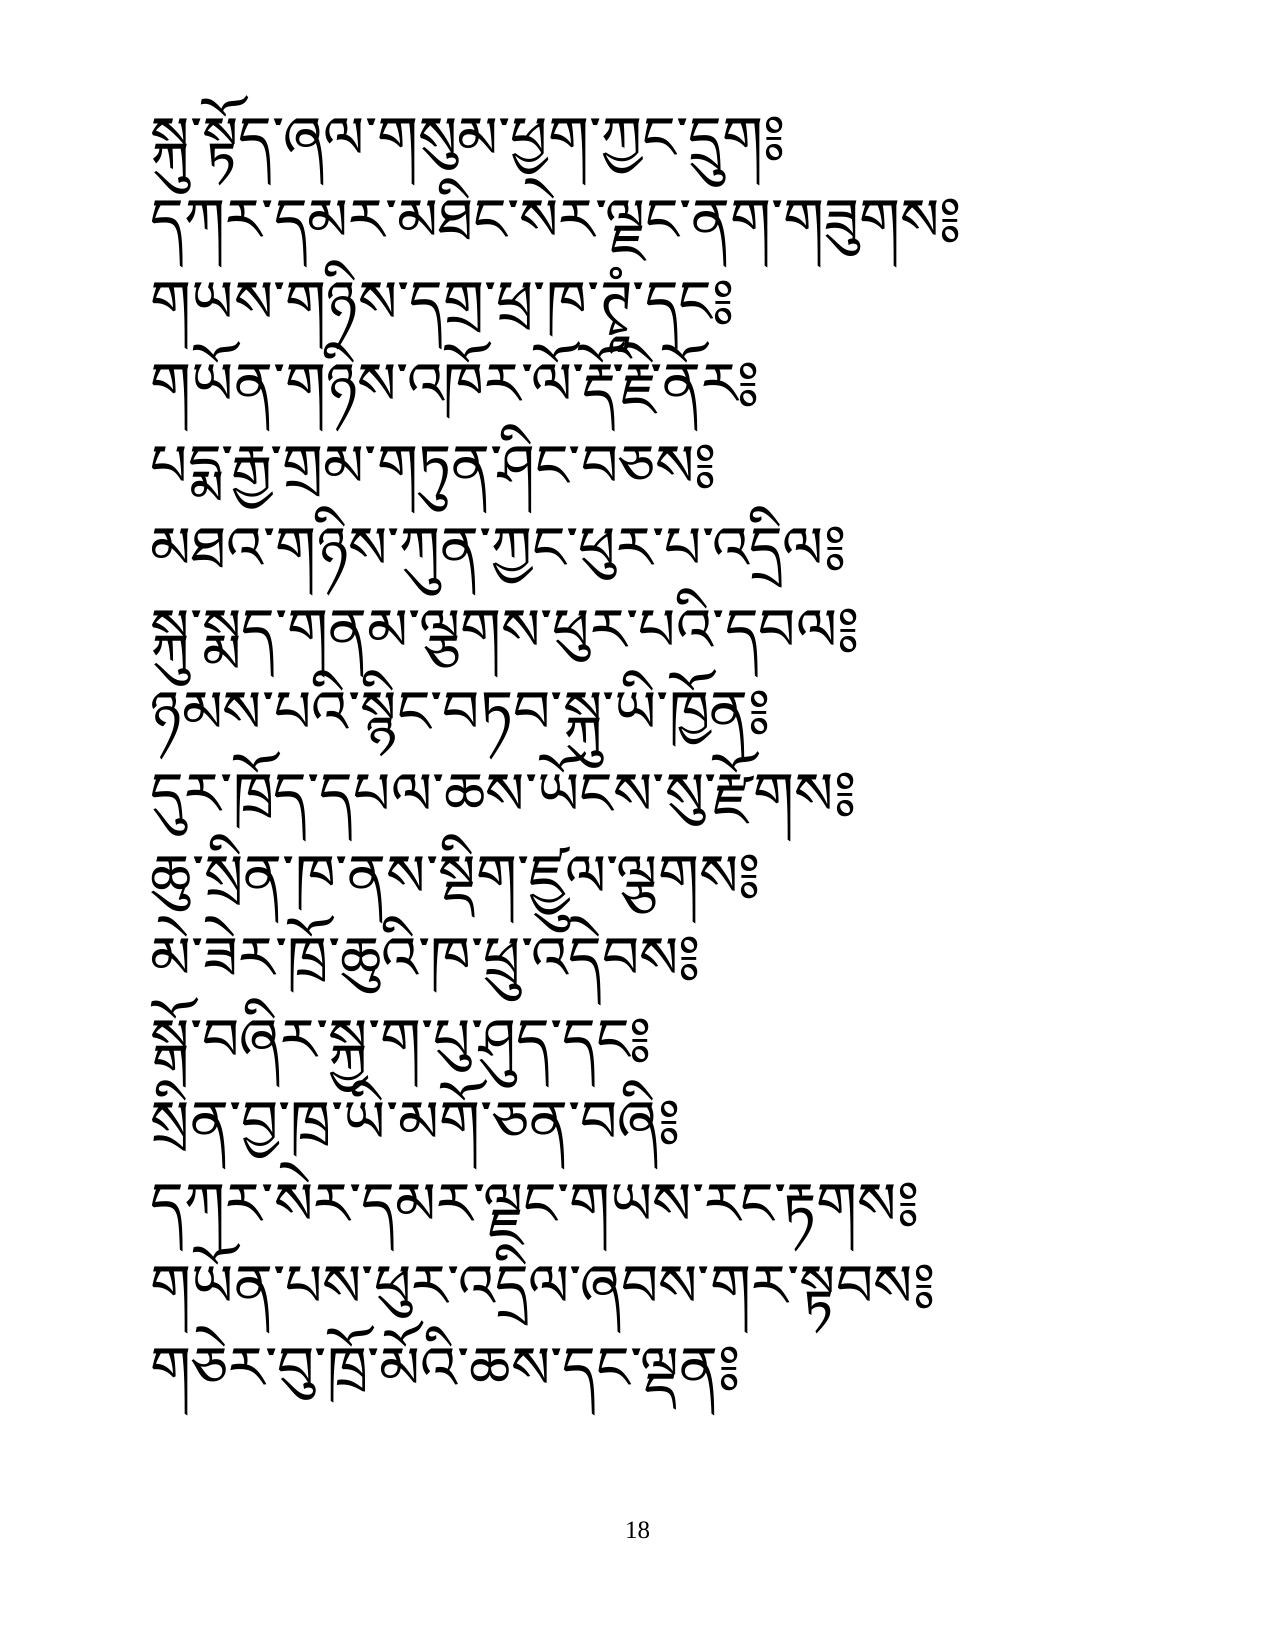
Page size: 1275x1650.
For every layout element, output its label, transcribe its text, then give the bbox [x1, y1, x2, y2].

text མེ་ཟེར་ཁྲོ་ཆུའི་ཁ་ཕྲུ་འདེབས༔ [151, 926, 1169, 1002]
text དུར་ཁྲོད་དཔལ་ཆས་ཡོངས་སུ་རྫོགས༔ [151, 762, 1169, 838]
text ཆུ་སྲིན་ཁ་ནས་སྡིག་ཛྱུལ་ལྕགས༔ [151, 844, 1169, 920]
text ཉམས་པའི་སྙིང་བཏབ་སྐུ་ཡི་ཁྱོན༔ [151, 680, 1169, 756]
text སྒོ་བཞིར་སྐྱ་ག་པུ་ཤུད་དང༔ [151, 1008, 1169, 1084]
text དཀར་སེར་དམར་ལྗང་གཡས་རང་རྟགས༔ [151, 1172, 1169, 1248]
text གཡས་གཉིས་དགྲ་ཕྲ་ཁ་ཊྭཱཾ་དང༔ [151, 270, 1169, 346]
text སྐུ་སྟོད་ཞལ་གསུམ་ཕྱག་ཀྱང་དྲུག༔ [151, 106, 1169, 182]
text སྲིན་བྱ་ཁྲ་ཡི་མགོ་ཅན་བཞི༔ [151, 1090, 1169, 1166]
text གཡོན་གཉིས་འཁོར་ལོ་རྡོ་རྗེ་ནོར༔ [151, 352, 1169, 428]
text གཅེར་བུ་ཁྲོ་མོའི་ཆས་དང་ལྡན༔ [151, 1336, 1169, 1412]
text པདྨ་རྒྱ་གྲམ་གཏུན་ཤིང་བཅས༔ [151, 434, 1169, 510]
text སྐུ་སྨད་གནམ་ལྕགས་ཕུར་པའི་དབལ༔ [151, 598, 1169, 674]
text དཀར་དམར་མཐིང་སེར་ལྗང་ནག་གཟུགས༔ [151, 188, 1169, 264]
text གཡོན་པས་ཕུར་འདྲིལ་ཞབས་གར་སྟབས༔ [151, 1254, 1169, 1330]
text མཐའ་གཉིས་ཀུན་ཀྱང་ཕུར་པ་འདྲིལ༔ [151, 516, 1169, 592]
